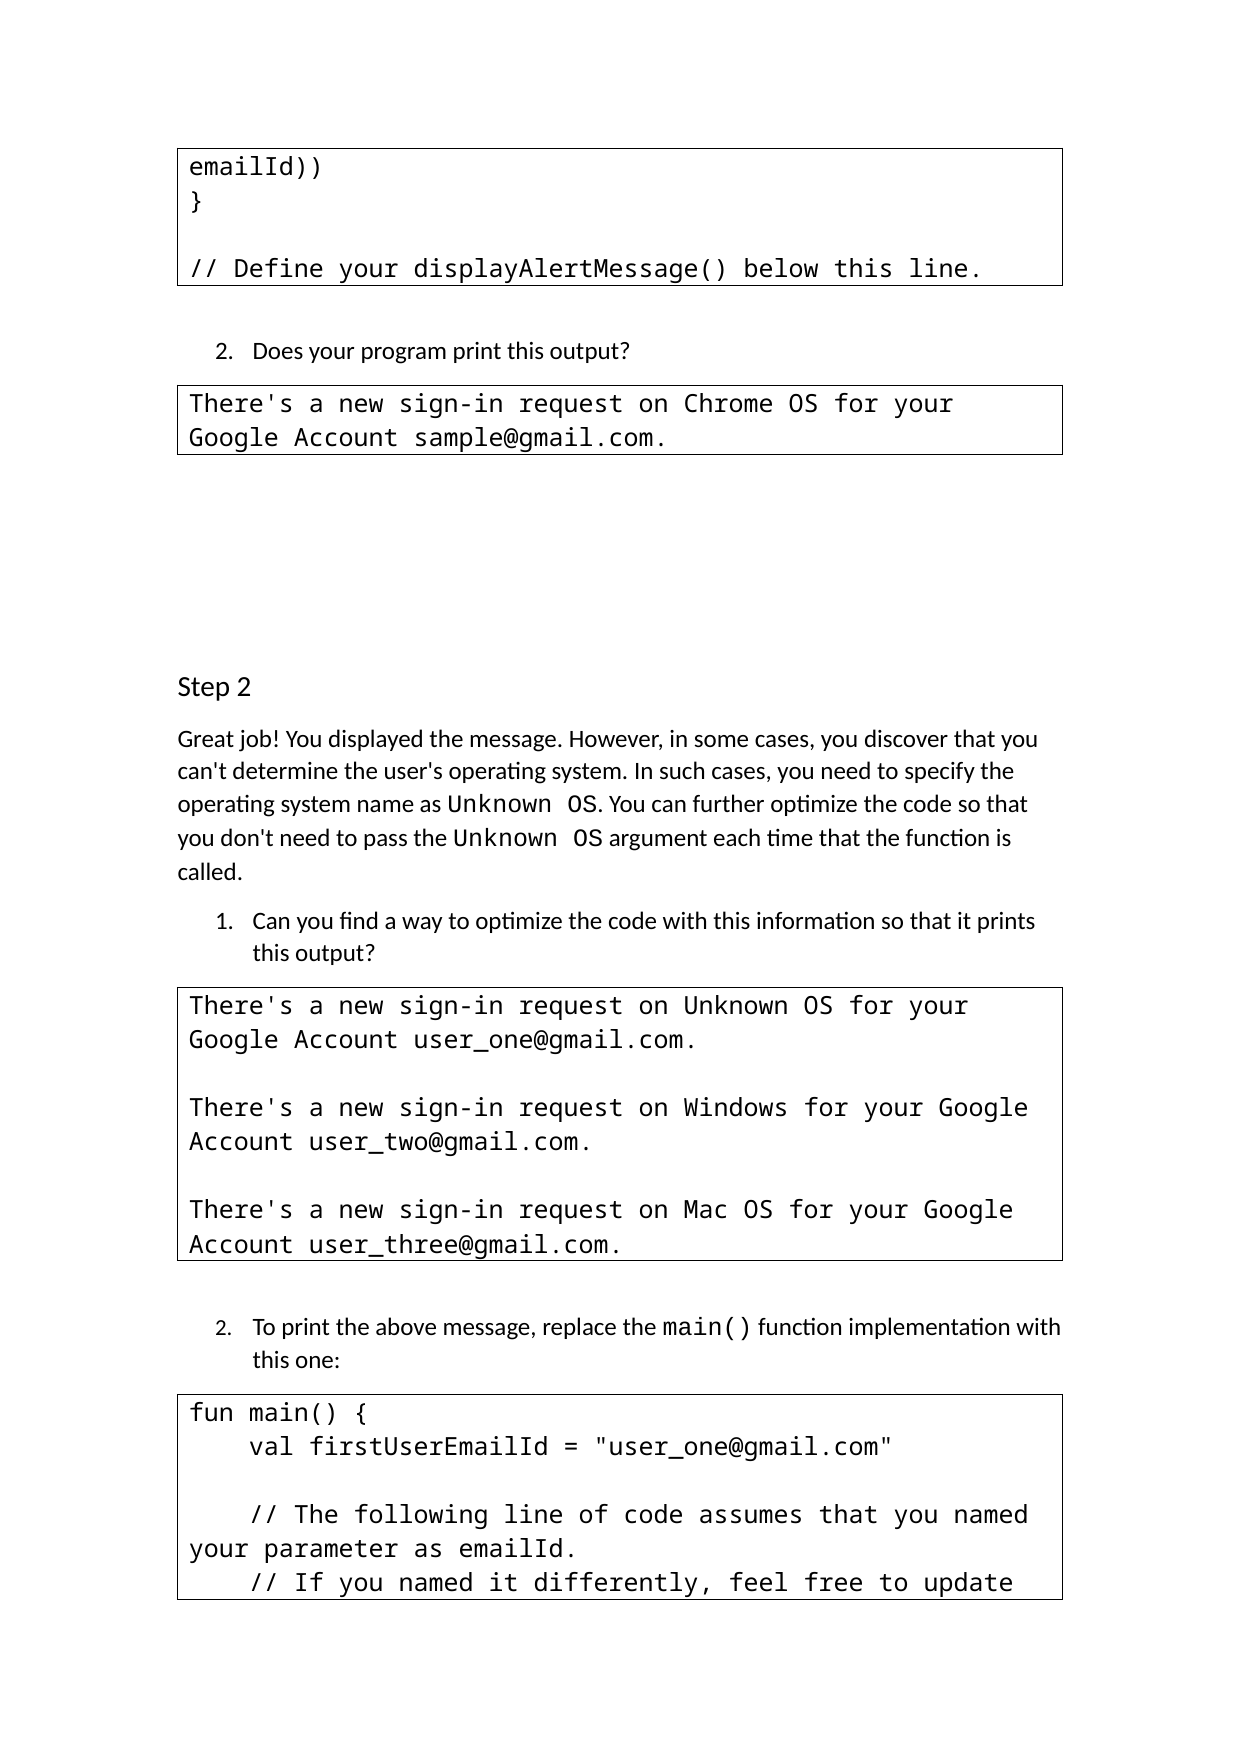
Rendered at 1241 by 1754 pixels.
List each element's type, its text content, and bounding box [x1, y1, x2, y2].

table_header There's a new sign-in request on Chrome OS for your Google Account sample@gmail.com. [178, 386, 1062, 454]
text Step 2 [177, 668, 1063, 704]
list Can you find a way to optimize the code with this information so that it prints this output? [215, 905, 1063, 968]
table_header emailId)) } // Define your displayAlertMessage() below this line. [178, 149, 1062, 285]
table_header fun main() { val firstUserEmailId = "user_one@gmail.com" // The following line of code assumes that you named your parameter as emailId. // If you named it differently, feel free to update [178, 1395, 1062, 1599]
list To print the above message, replace the main() function implementation with this one: [215, 1311, 1063, 1375]
text Great job! You displayed the message. However, in some cases, you discover that you can't determine the user's operating system. In such cases, you need to specify the operating system name as Unknown OS. You can further optimize the code so that you don't need to pass the Unknown OS argument each time that the function is called. [177, 723, 1063, 886]
table_header There's a new sign-in request on Unknown OS for your Google Account user_one@gmail.com. There's a new sign-in request on Windows for your Google Account user_two@gmail.com. There's a new sign-in request on Mac OS for your Google Account user_three@gmail.com. [178, 988, 1062, 1260]
list Does your program print this output? [215, 335, 1063, 366]
